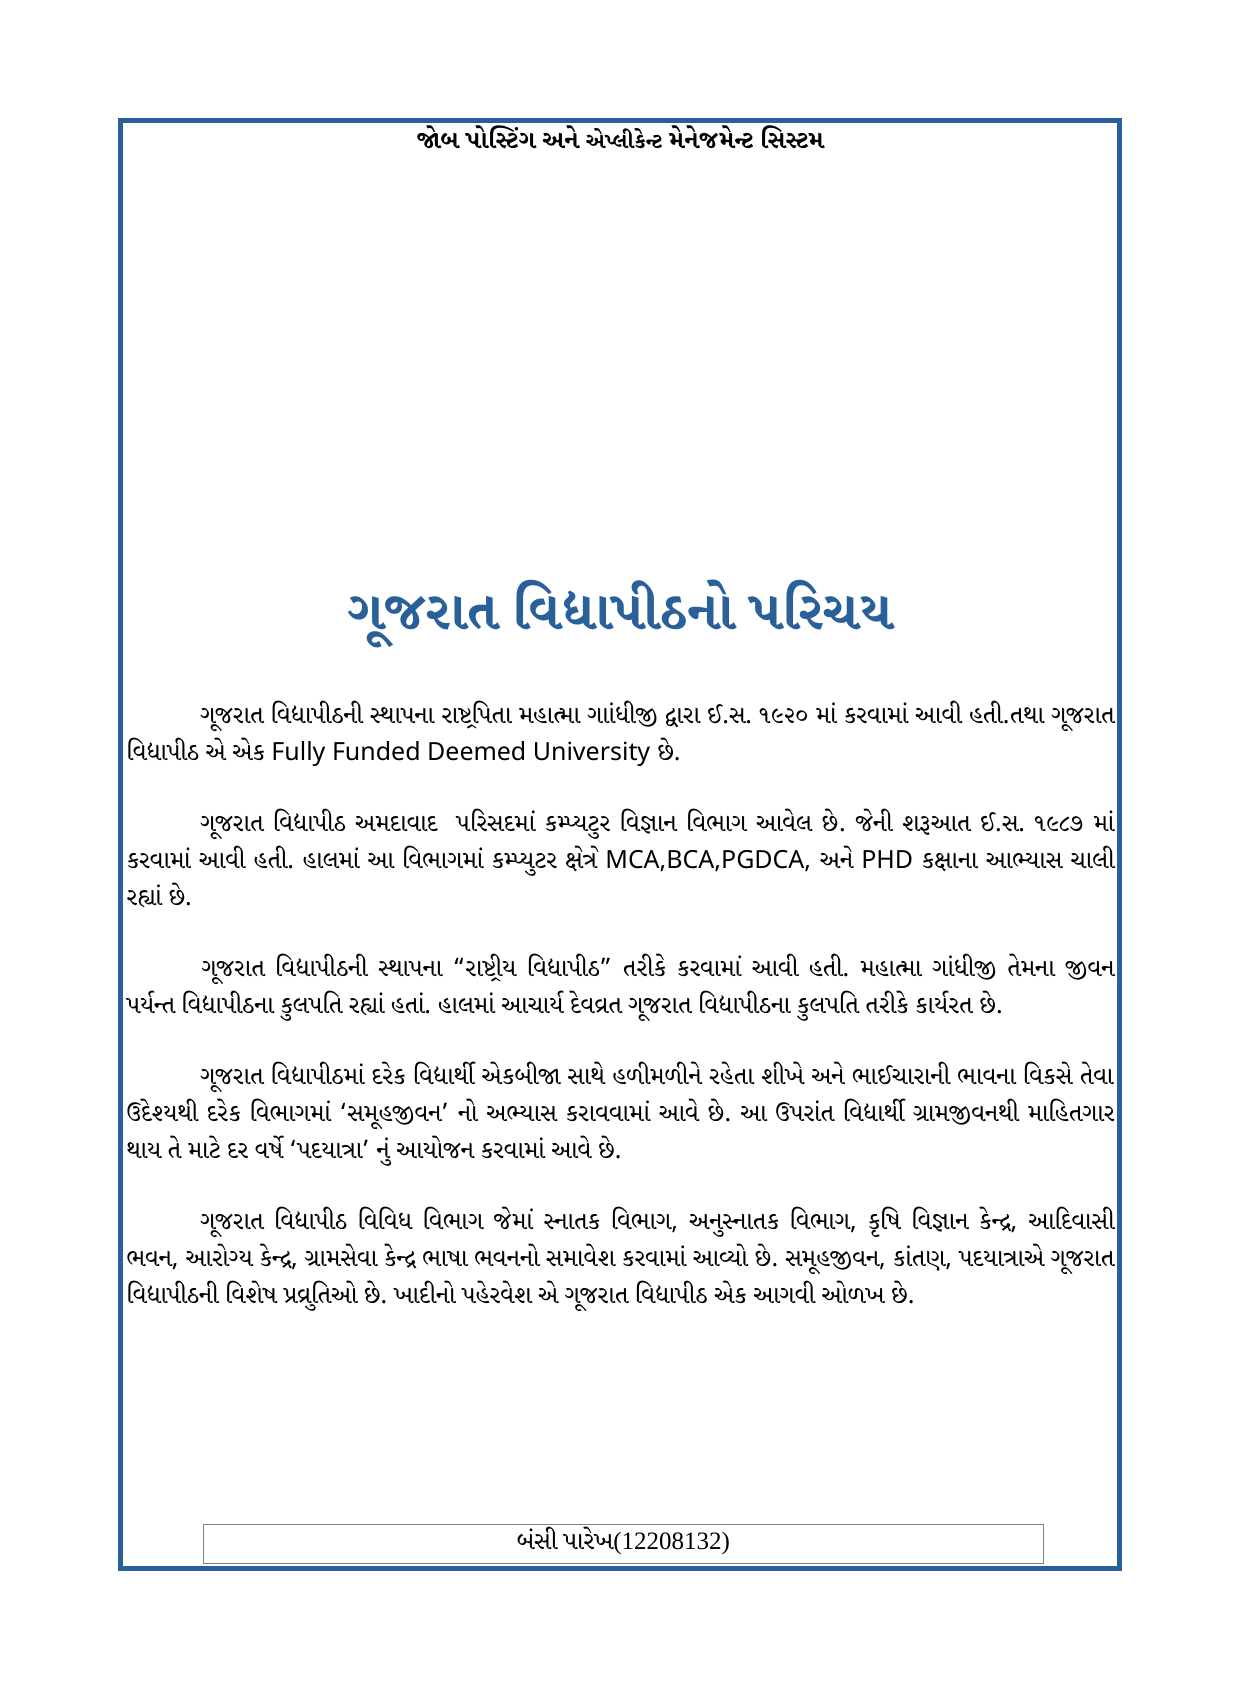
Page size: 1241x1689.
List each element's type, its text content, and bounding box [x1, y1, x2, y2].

text ગૂજરાત વિદ્યાપીઠ અમદાવાદ પરિસદમાં કમ્પ્યટુર વિજ્ઞાન વિભાગ આવેલ છે. જેની શરૂઆત ઈ.સ. ૧૯૮૭ માં કરવામાં આવી હતી. હાલમાં આ વિભાગમાં કમ્પ્યુટર ક્ષેત્રે MCA,BCA,PGDCA, અને PHD કક્ષાના આભ્યાસ ચાલી રહ્યાં છે. [126, 805, 1114, 916]
text ગૂજરાત વિદ્યાપીઠ વિવિધ વિભાગ જેમાં સ્નાતક વિભાગ, અનુસ્નાતક વિભાગ, કૃષિ વિજ્ઞાન કેન્દ્ર, આદિવાસી ભવન, આરોગ્ય કેન્દ્ર, ગ્રામસેવા કેન્દ્ર ભાષા ભવનનો સમાવેશ કરવામાં આવ્યો છે. સમૂહજીવન, કાંતણ, પદયાત્રાએ ગૂજરાત વિદ્યાપીઠની વિશેષ પ્રવ્રુતિઓ છે. ખાદીનો પહેરવેશ એ ગૂજરાત વિદ્યાપીઠ એક આગવી ઓળખ છે. [126, 1203, 1114, 1314]
text ગૂજરાત વિદ્યાપીઠનો પરિચય [126, 581, 1114, 651]
text ગૂજરાત વિદ્યાપીઠની સ્થાપના રાષ્ટ્રપિતા મહાત્મા ગાાંધીજી દ્વારા ઈ.સ. ૧૯૨૦ માં કરવામાં આવી હતી.તથા ગૂજરાત વિદ્યાપીઠ એ એક Fully Funded Deemed University છે. [126, 697, 1114, 771]
text ગૂજરાત વિદ્યાપીઠમાં દરેક વિદ્યાર્થી એકબીજા સાથે હળીમળીને રહેતા શીખે અને ભાઈચારાની ભાવના વિકસે તેવા ઉદેશ્યથી દરેક વિભાગમાં ‘સમૂહજીવન’ નો અભ્યાસ કરાવવામાં આવે છે. આ ઉપરાંત વિદ્યાર્થી ગ્રામજીવનથી માહિતગાર થાય તે માટે દર વર્ષે ‘પદયાત્રા’ નું આયોજન કરવામાં આવે છે. [126, 1058, 1114, 1169]
text ગૂજરાત વિદ્યાપીઠની સ્થાપના “રાષ્ટ્રીય વિદ્યાપીઠ” તરીકે કરવામાં આવી હતી. મહાત્મા ગાંધીજી તેમના જીવન પર્યન્ત વિદ્યાપીઠના કુલપતિ રહ્યાં હતાં. હાલમાં આચાર્ય દેવવ્રત ગૂજરાત વિદ્યાપીઠના કુલપતિ તરીકે કાર્યરત છે. [126, 950, 1114, 1024]
